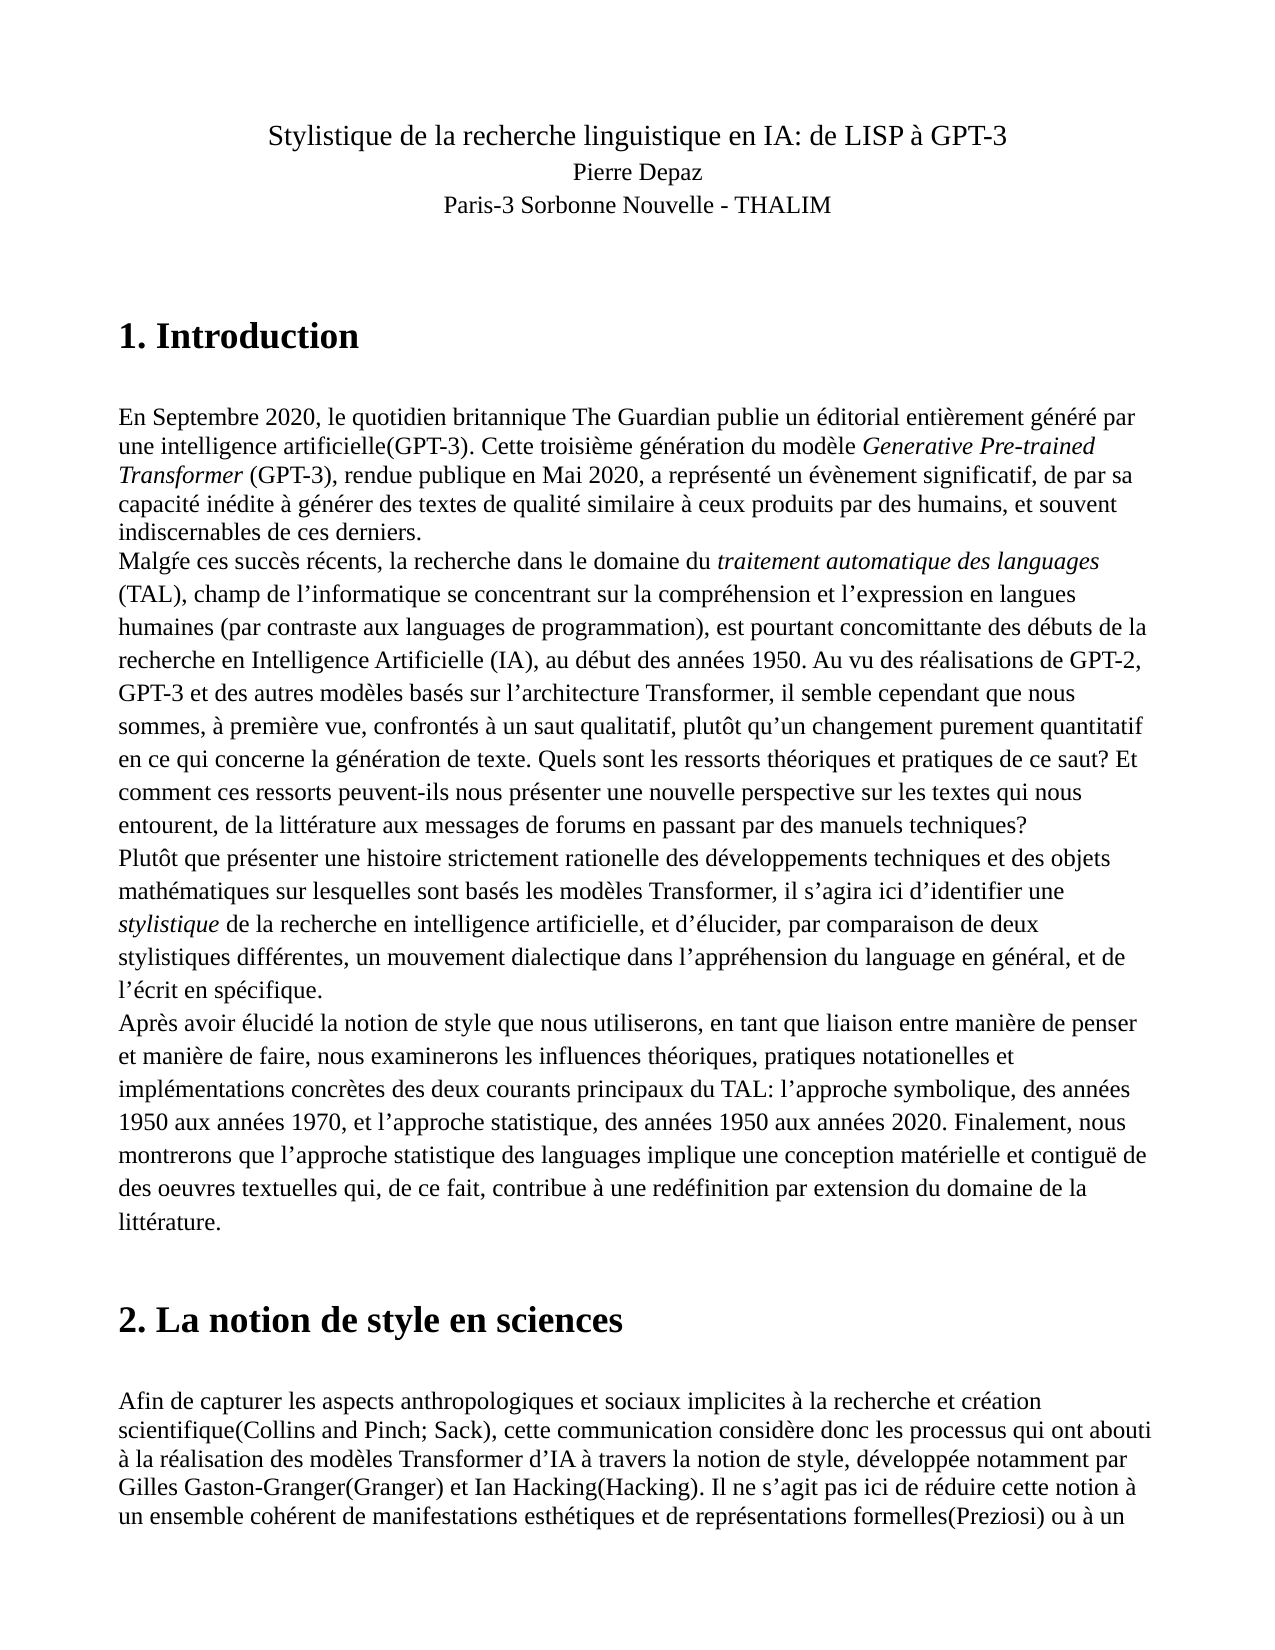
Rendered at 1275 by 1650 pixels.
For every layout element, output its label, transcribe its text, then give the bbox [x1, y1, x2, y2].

text Malgŕe ces succès récents, la recherche dans le domaine du traitement automatique des languages (TAL), champ de l’informatique se concentrant sur la compréhension et l’expression en langues humaines (par contraste aux languages de programmation), est pourtant concomittante des débuts de la recherche en Intelligence Artificielle (IA), au début des années 1950. Au vu des réalisations de GPT-2, GPT-3 et des autres modèles basés sur l’architecture Transformer, il semble cependant que nous sommes, à première vue, confrontés à un saut qualitatif, plutôt qu’un changement purement quantitatif en ce qui concerne la génération de texte. Quels sont les ressorts théoriques et pratiques de ce saut? Et comment ces ressorts peuvent-ils nous présenter une nouvelle perspective sur les textes qui nous entourent, de la littérature aux messages de forums en passant par des manuels techniques? [118, 546, 1157, 839]
subtitle 2. La notion de style en sciences [118, 1298, 1157, 1341]
text Pierre Depaz [118, 157, 1157, 185]
text Plutôt que présenter une histoire strictement rationelle des développements techniques et des objets mathématiques sur lesquelles sont basés les modèles Transformer, il s’agira ici d’identifier une stylistique de la recherche en intelligence artificielle, et d’élucider, par comparaison de deux stylistiques différentes, un mouvement dialectique dans l’appréhension du language en général, et de l’écrit en spécifique. [118, 843, 1157, 1004]
text Paris-3 Sorbonne Nouvelle - THALIM [118, 190, 1157, 218]
subtitle 1. Introduction [118, 314, 1157, 357]
text Stylistique de la recherche linguistique en IA: de LISP à GPT-3 [118, 118, 1157, 152]
text Afin de capturer les aspects anthropologiques et sociaux implicites à la recherche et création scientifique(Collins and Pinch; Sack), cette communication considère donc les processus qui ont abouti à la réalisation des modèles Transformer d’IA à travers la notion de style, développée notamment par Gilles Gaston-Granger(Granger) et Ian Hacking(Hacking). Il ne s’agit pas ici de réduire cette notion à un ensemble cohérent de manifestations esthétiques et de représentations formelles(Preziosi) ou à un [118, 1386, 1157, 1530]
text En Septembre 2020, le quotidien britannique The Guardian publie un éditorial entièrement généré par une intelligence artificielle(GPT-3). Cette troisième génération du modèle Generative Pre-trained Transformer (GPT-3), rendue publique en Mai 2020, a représenté un évènement significatif, de par sa capacité inédite à générer des textes de qualité similaire à ceux produits par des humains, et souvent indiscernables de ces derniers. [118, 402, 1157, 546]
text Après avoir élucidé la notion de style que nous utiliserons, en tant que liaison entre manière de penser et manière de faire, nous examinerons les influences théoriques, pratiques notationelles et implémentations concrètes des deux courants principaux du TAL: l’approche symbolique, des années 1950 aux années 1970, et l’approche statistique, des années 1950 aux années 2020. Finalement, nous montrerons que l’approche statistique des languages implique une conception matérielle et contiguë de des oeuvres textuelles qui, de ce fait, contribue à une redéfinition par extension du domaine de la littérature. [118, 1008, 1157, 1235]
